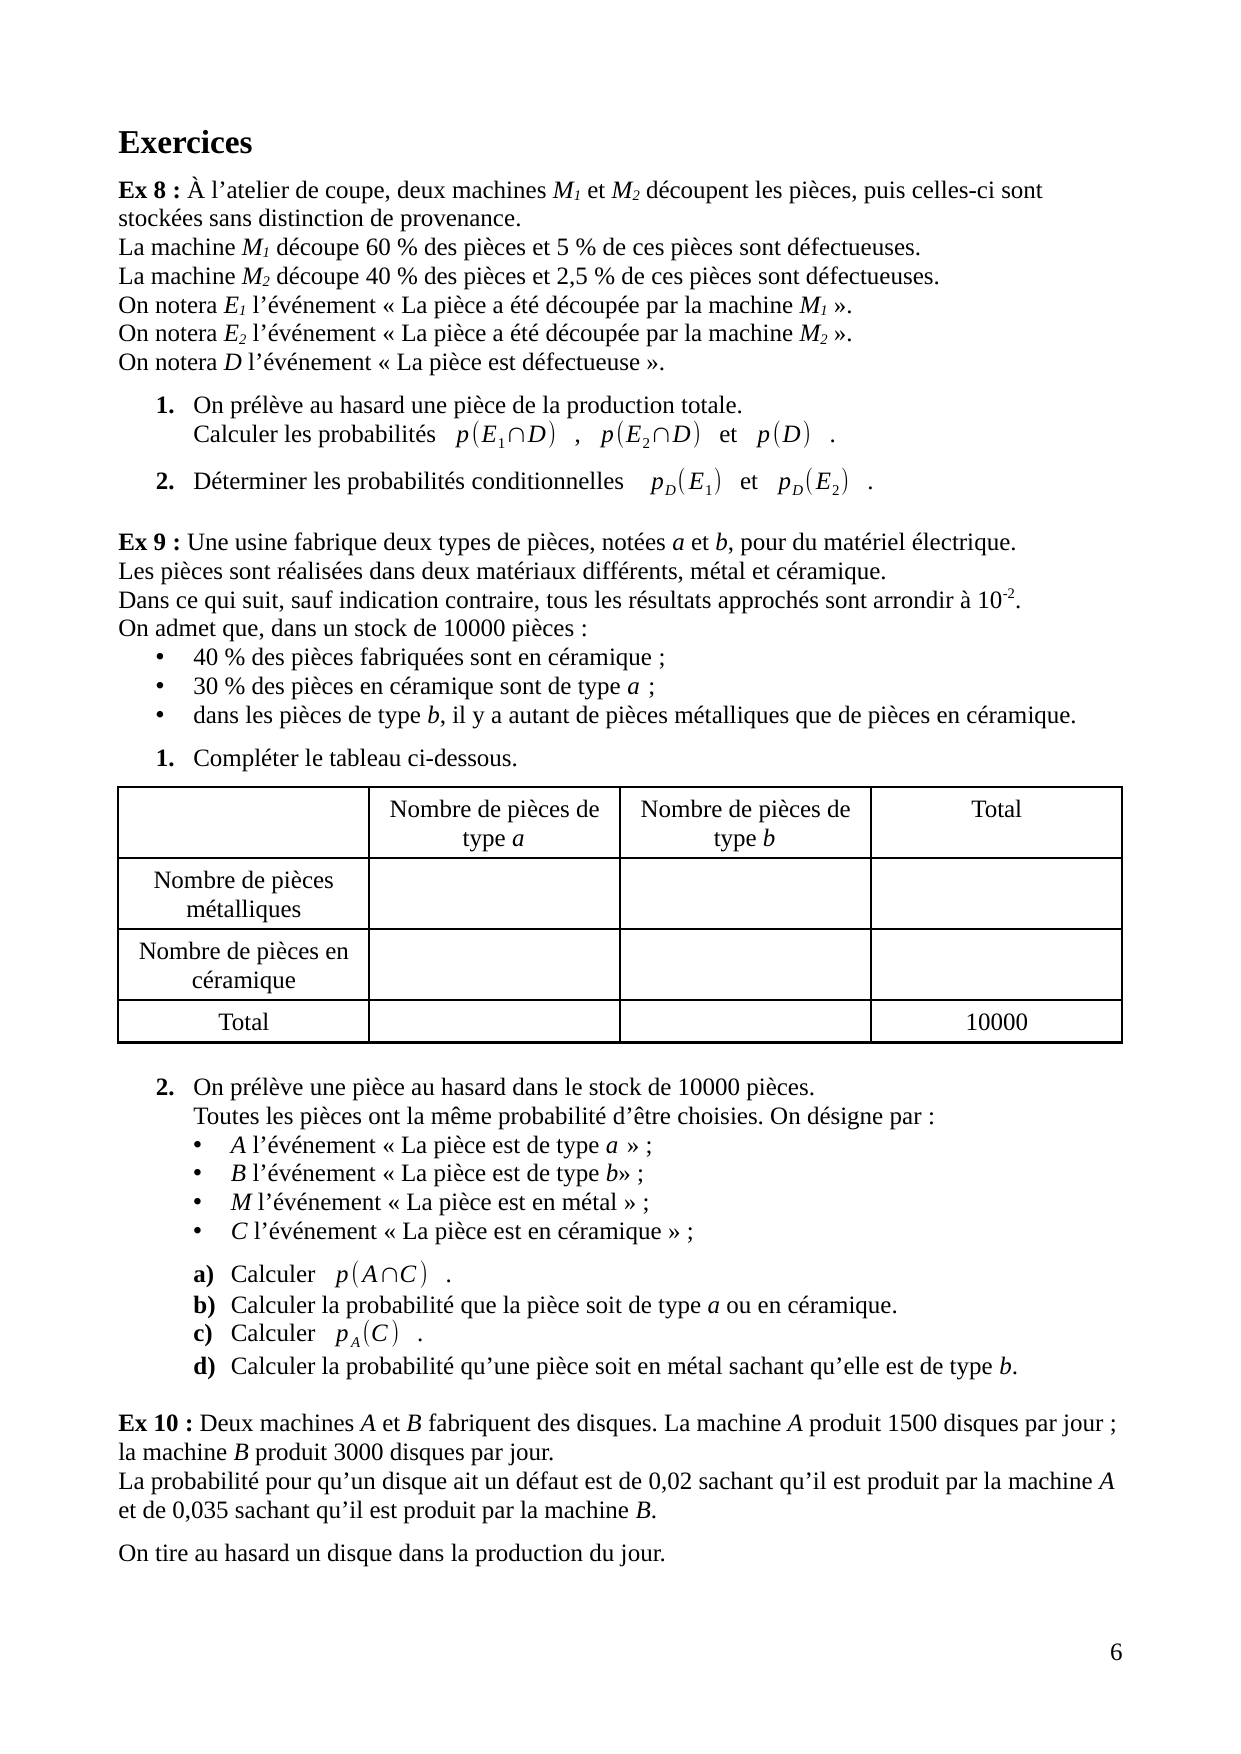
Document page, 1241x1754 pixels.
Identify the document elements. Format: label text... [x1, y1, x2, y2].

table_cell Nombre de pièces métalliques [119, 859, 368, 928]
table_cell Total [119, 1001, 368, 1041]
list Compléter le tableau ci-dessous. [156, 743, 1122, 772]
list Toutes les pièces ont la même probabilité d’être choisies. On désigne par : [156, 1101, 1122, 1130]
table_cell [621, 930, 870, 999]
table_header Total [872, 788, 1121, 857]
list Calculer la probabilité que la pièce soit de type a ou en céramique. [193, 1290, 1122, 1318]
list On prélève une pièce au hasard dans le stock de 10000 pièces. [156, 1072, 1122, 1101]
table_cell [621, 1001, 870, 1041]
text La machine M2 découpe 40 % des pièces et 2,5 % de ces pièces sont défectueuses. [118, 261, 1122, 290]
text On notera D l’événement « La pièce est défectueuse ». [118, 347, 1122, 376]
table_cell [370, 1001, 619, 1041]
list On prélève au hasard une pièce de la production totale. [156, 390, 1122, 419]
list 40 % des pièces fabriquées sont en céramique ; [156, 642, 1122, 671]
table_cell [872, 859, 1121, 928]
list C l’événement « La pièce est en céramique » ; [193, 1216, 1122, 1245]
text On tire au hasard un disque dans la production du jour. [118, 1538, 1122, 1567]
list B l’événement « La pièce est de type b» ; [193, 1158, 1122, 1187]
table_cell Nombre de pièces en céramique [119, 930, 368, 999]
list Calculer. [193, 1318, 1122, 1351]
text Ex 10 : Deux machines A et B fabriquent des disques. La machine A produit 1500 disques par jour ; la machine B produit 3000 disques par jour. [118, 1408, 1122, 1466]
list dans les pièces de type b, il y a autant de pièces métalliques que de pièces en céramique. [156, 700, 1122, 728]
list Calculer les probabilités,et. [156, 419, 1122, 452]
text On notera E1 l’événement « La pièce a été découpée par la machine M1 ». [118, 290, 1122, 318]
table_cell 10000 [872, 1001, 1121, 1041]
table_cell [370, 930, 619, 999]
text Dans ce qui suit, sauf indication contraire, tous les résultats approchés sont arrondir à 10-2. [118, 585, 1122, 613]
text On admet que, dans un stock de 10000 pièces : [118, 613, 1122, 642]
table_header [119, 788, 368, 857]
list A l’événement « La pièce est de type a » ; [193, 1130, 1122, 1158]
list Calculer. [193, 1259, 1122, 1290]
text La machine M1 découpe 60 % des pièces et 5 % de ces pièces sont défectueuses. [118, 232, 1122, 261]
list 30 % des pièces en céramique sont de type a ; [156, 671, 1122, 700]
list Calculer la probabilité qu’une pièce soit en métal sachant qu’elle est de type b. [193, 1351, 1122, 1380]
text On notera E2 l’événement « La pièce a été découpée par la machine M2 ». [118, 318, 1122, 347]
text Ex 8 : À l’atelier de coupe, deux machines M1 et M2 découpent les pièces, puis celles-ci sont stockées sans distinction de provenance. [118, 175, 1122, 232]
table_cell [872, 930, 1121, 999]
list Déterminer les probabilités conditionnelles et. [156, 466, 1122, 498]
table_cell [621, 859, 870, 928]
list M l’événement « La pièce est en métal » ; [193, 1187, 1122, 1216]
text Ex 9 : Une usine fabrique deux types de pièces, notées a et b, pour du matériel électrique. [118, 527, 1122, 556]
table_header Nombre de pièces de type b [621, 788, 870, 857]
text Les pièces sont réalisées dans deux matériaux différents, métal et céramique. [118, 556, 1122, 585]
text Exercices [118, 122, 1122, 160]
text La probabilité pour qu’un disque ait un défaut est de 0,02 sachant qu’il est produit par la machine A et de 0,035 sachant qu’il est produit par la machine B. [118, 1466, 1122, 1523]
table_cell [370, 859, 619, 928]
table_header Nombre de pièces de type a [370, 788, 619, 857]
